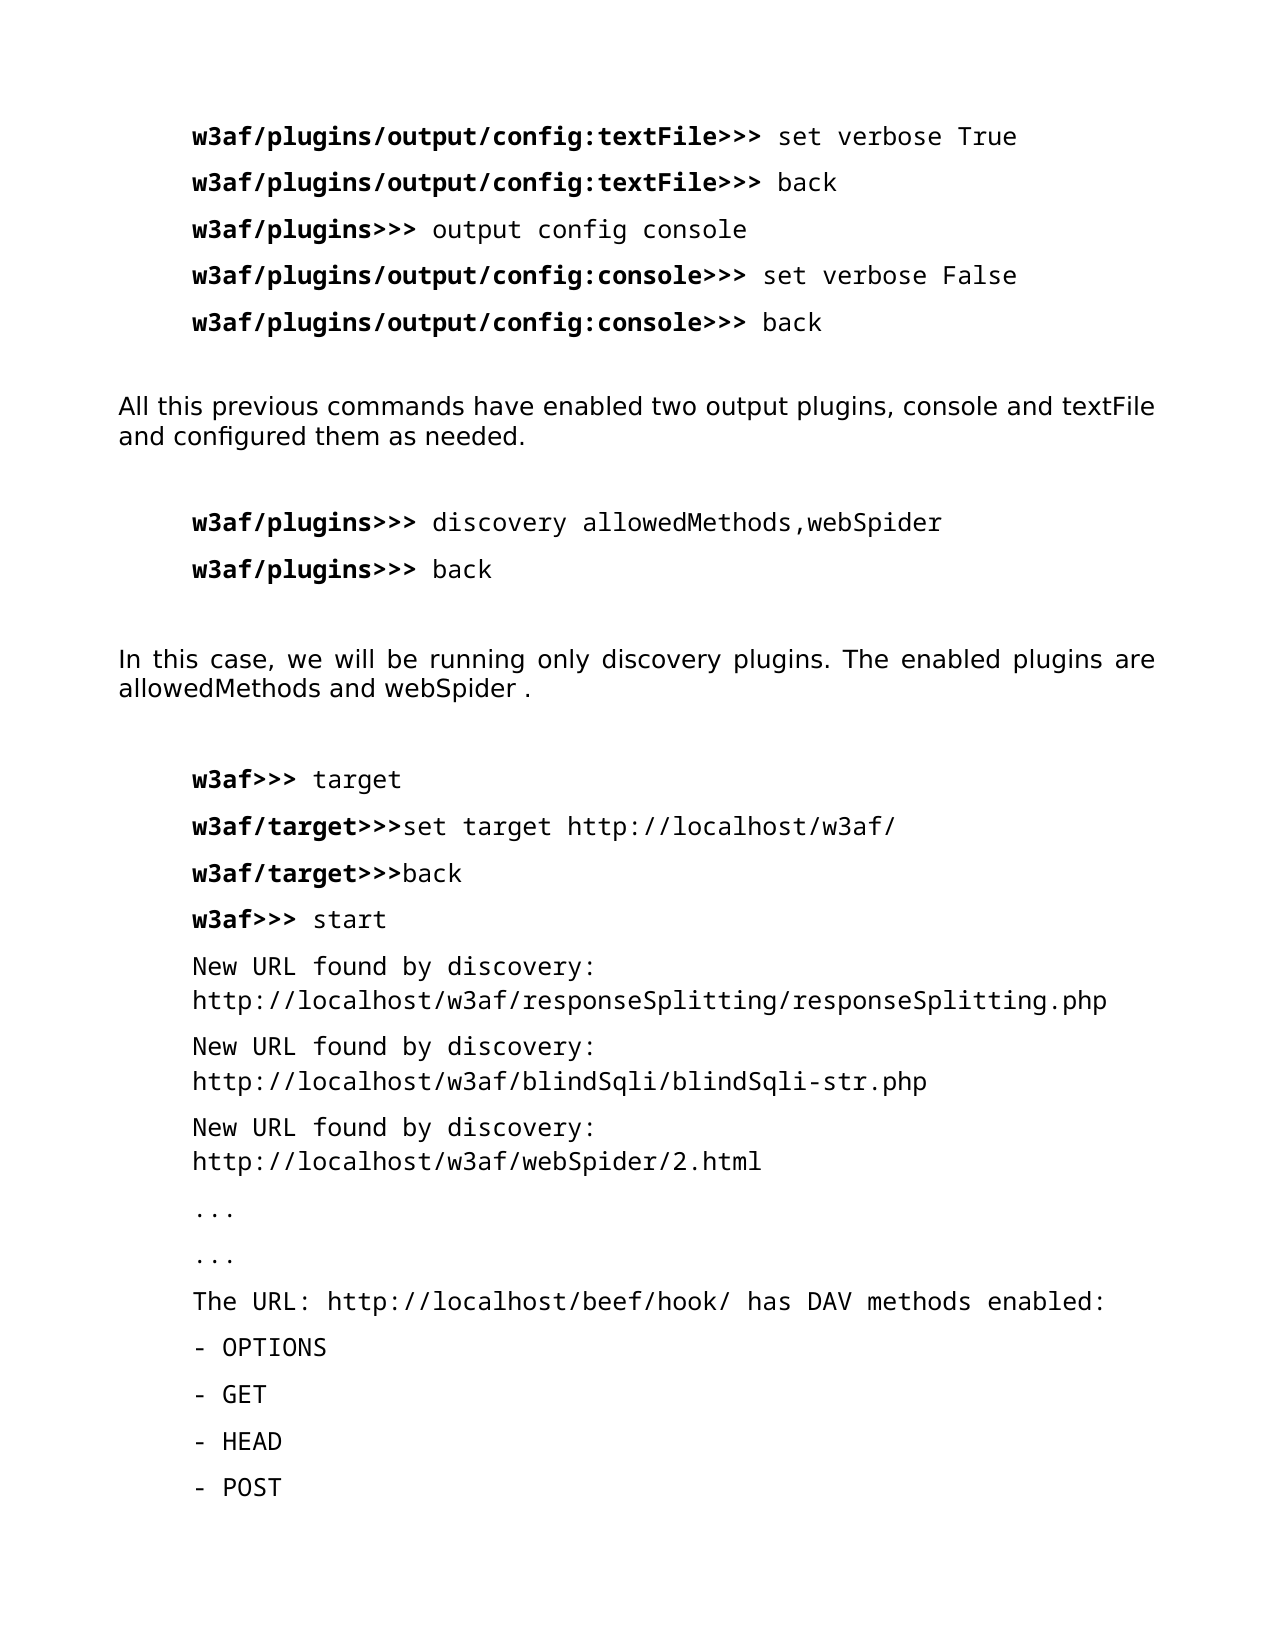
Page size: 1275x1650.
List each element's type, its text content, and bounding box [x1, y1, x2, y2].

text w3af>>> target [192, 762, 1157, 796]
text New URL found by discovery: http://localhost/w3af/responseSplitting/responseSplitting.php [192, 948, 1157, 1017]
text - POST [192, 1470, 1157, 1504]
text - HEAD [192, 1423, 1157, 1457]
text w3af/target>>>set target http://localhost/w3af/ [192, 809, 1157, 843]
text w3af/target>>>back [192, 855, 1157, 889]
text w3af/plugins/output/config:console>>> set verbose False [192, 258, 1157, 292]
text The URL: http://localhost/beef/hook/ has DAV methods enabled: [192, 1283, 1157, 1317]
text w3af/plugins/output/config:console>>> back [192, 304, 1157, 338]
text w3af/plugins>>> output config console [192, 211, 1157, 245]
text - OPTIONS [192, 1330, 1157, 1364]
text w3af/plugins/output/config:textFile>>> set verbose True [192, 118, 1157, 152]
text All this previous commands have enabled two output plugins, console and textFile and configured them as needed. [118, 393, 1157, 451]
text ... [192, 1237, 1157, 1271]
text ... [192, 1190, 1157, 1224]
text w3af>>> start [192, 902, 1157, 936]
text New URL found by discovery: http://localhost/w3af/webSpider/2.html [192, 1110, 1157, 1178]
text w3af/plugins/output/config:textFile>>> back [192, 165, 1157, 199]
text w3af/plugins>>> discovery allowedMethods,webSpider [192, 505, 1157, 539]
text In this case, we will be running only discovery plugins. The enabled plugins are allowedMethods and webSpider . [118, 645, 1157, 703]
text - GET [192, 1377, 1157, 1411]
text New URL found by discovery: http://localhost/w3af/blindSqli/blindSqli-str.php [192, 1029, 1157, 1097]
text w3af/plugins>>> back [192, 552, 1157, 586]
